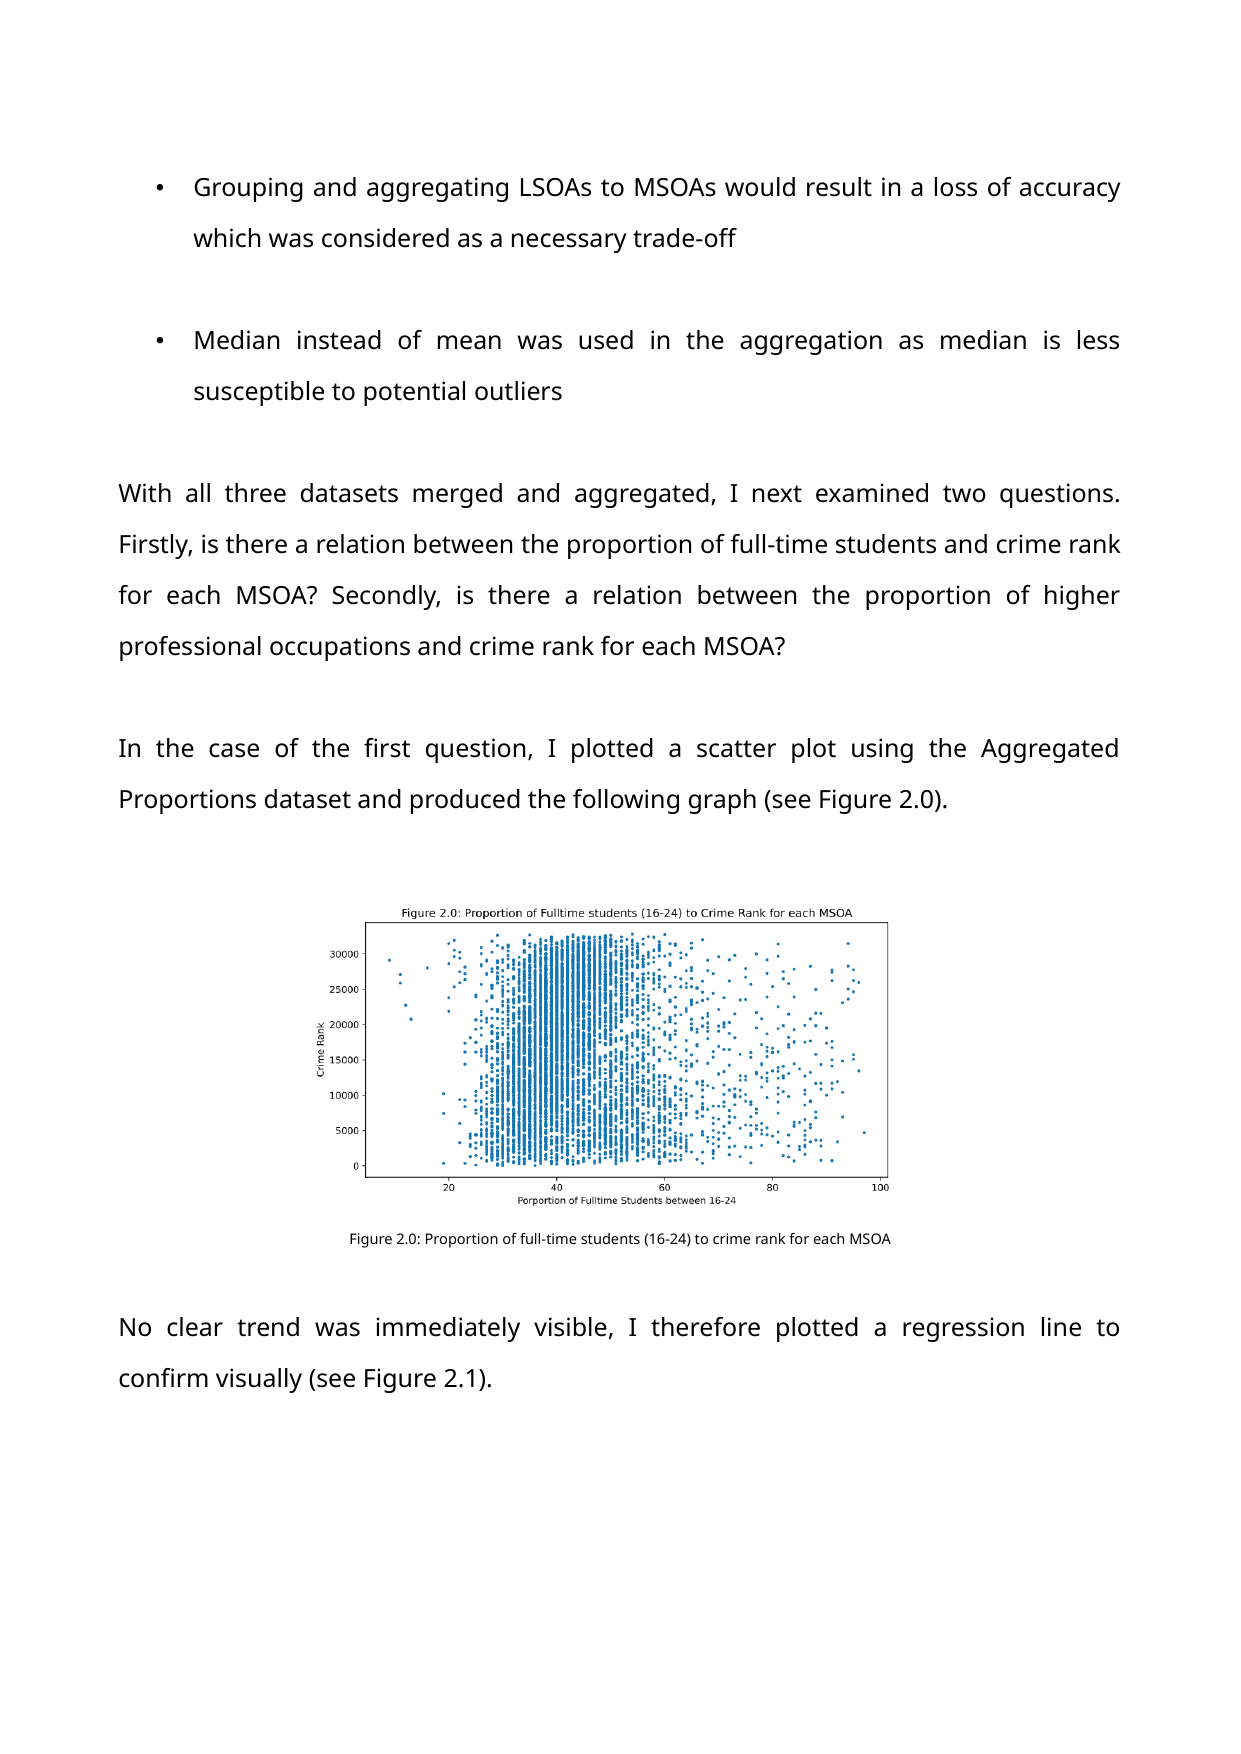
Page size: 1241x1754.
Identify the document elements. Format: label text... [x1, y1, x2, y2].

text No clear trend was immediately visible, I therefore plotted a regression line to confirm visually (see Figure 2.1). [118, 1309, 1122, 1395]
list Grouping and aggregating LSOAs to MSOAs would result in a loss of accuracy which was considered as a necessary trade-off [156, 169, 1122, 254]
list Median instead of mean was used in the aggregation as median is less susceptible to potential outliers [156, 322, 1122, 407]
text With all three datasets merged and aggregated, I next examined two questions. Firstly, is there a relation between the proportion of full-time students and crime rank for each MSOA? Secondly, is there a relation between the proportion of higher professional occupations and crime rank for each MSOA? [118, 475, 1122, 663]
picture [299, 883, 942, 1219]
text In the case of the first question, I plotted a scatter plot using the Aggregated Proportions dataset and produced the following graph (see Figure 2.0). [118, 731, 1122, 816]
text Figure 2.0: Proportion of full-time students (16-24) to crime rank for each MSOA [118, 884, 1122, 1249]
